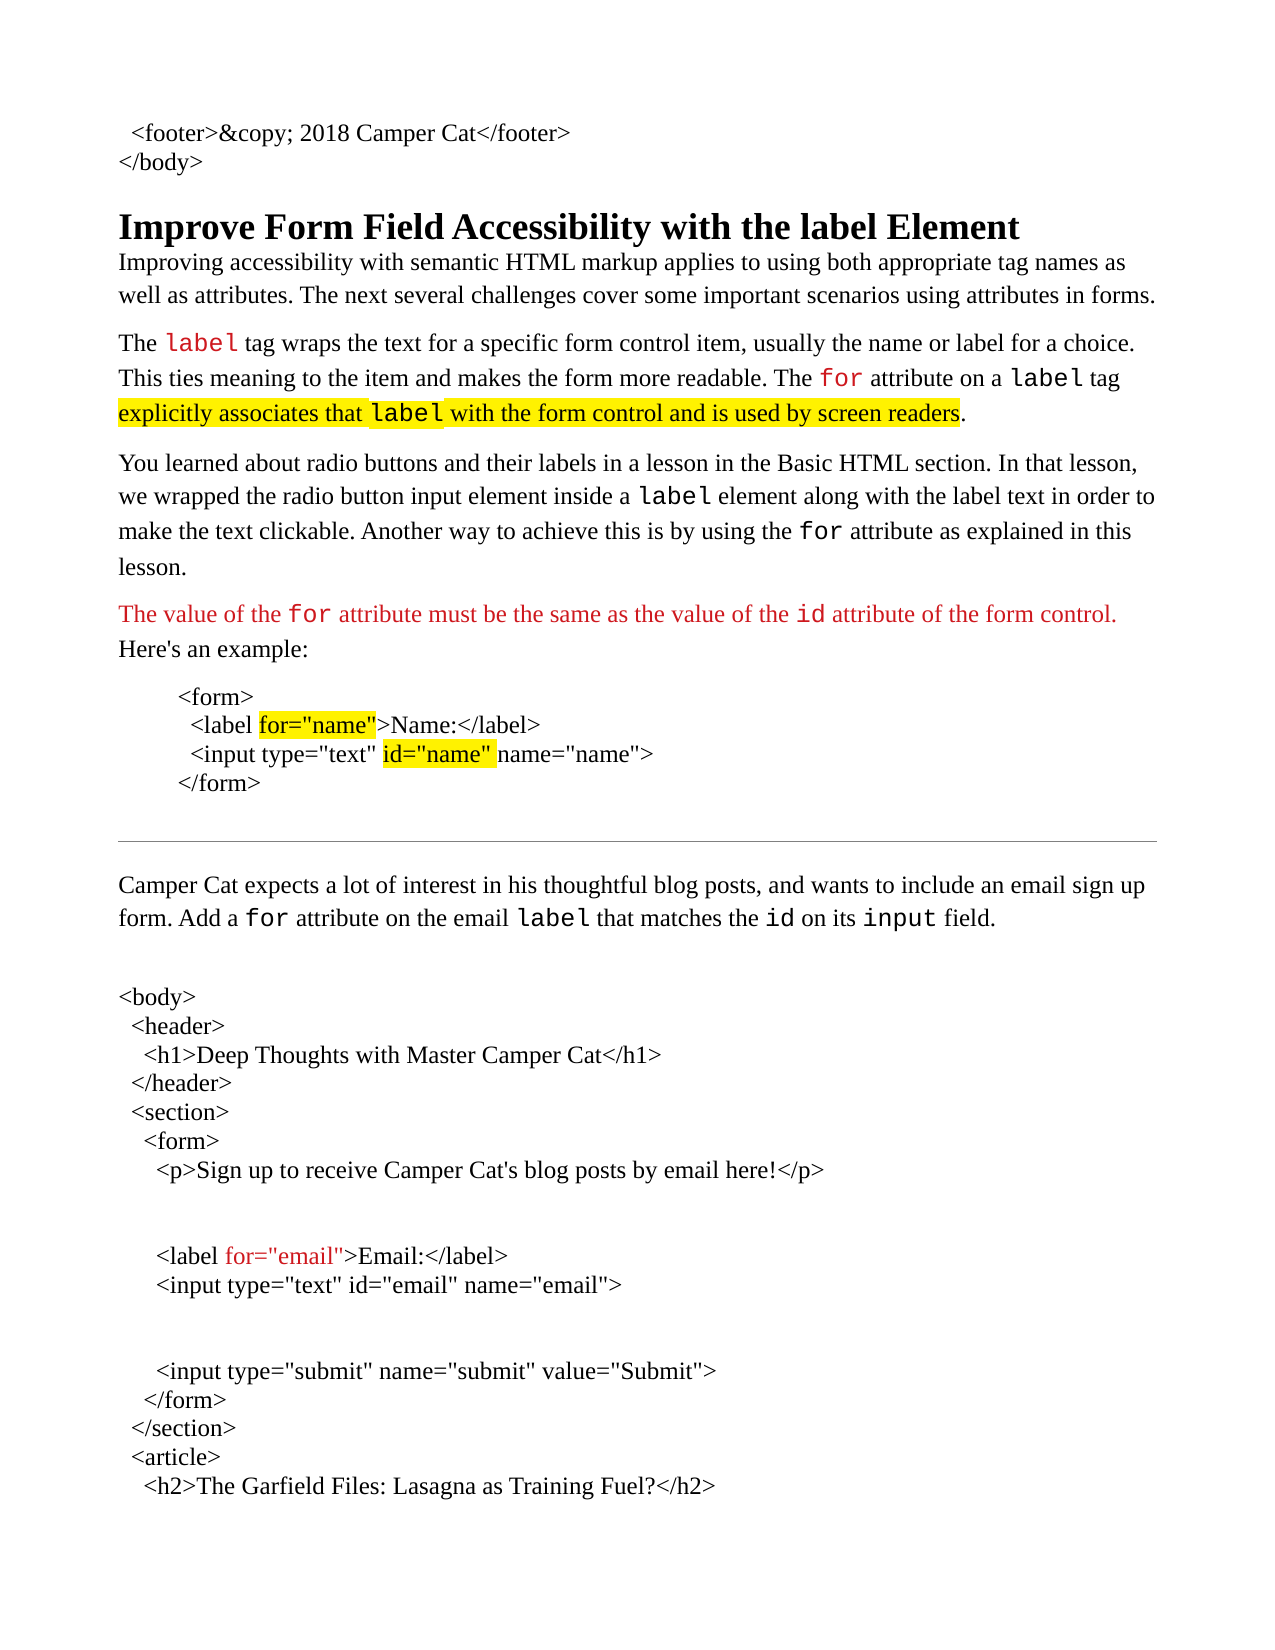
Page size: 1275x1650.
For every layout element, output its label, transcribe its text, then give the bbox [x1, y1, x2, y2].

text <body> [118, 982, 1157, 1011]
text <input type="submit" name="submit" value="Submit"> [118, 1356, 1157, 1385]
text The label tag wraps the text for a specific form control item, usually the name or label for a choice. This ties meaning to the item and makes the form more readable. The for attribute on a label tag explicitly associates that label with the form control and is used by screen readers. [118, 328, 1157, 429]
text <label for="email">Email:</label> [118, 1241, 1157, 1270]
text Camper Cat expects a lot of interest in his thoughtful blog posts, and wants to include an email sign up form. Add a for attribute on the email label that matches the id on its input field. [118, 871, 1157, 934]
text <section> [118, 1097, 1157, 1126]
text </header> [118, 1068, 1157, 1097]
subtitle Improve Form Field Accessibility with the label Element [118, 204, 1157, 247]
text <header> [118, 1011, 1157, 1040]
text </section> [118, 1413, 1157, 1442]
text <form> <label for="name">Name:</label> <input type="text" id="name" name="name"> </form> [177, 682, 1098, 797]
text The value of the for attribute must be the same as the value of the id attribute of the form control. Here's an example: [118, 599, 1157, 663]
text <footer>&copy; 2018 Camper Cat</footer> [118, 118, 1157, 147]
text </form> [118, 1385, 1157, 1413]
text <p>Sign up to receive Camper Cat's blog posts by email here!</p> [118, 1155, 1157, 1183]
text <input type="text" id="email" name="email"> [118, 1270, 1157, 1298]
text <h2>The Garfield Files: Lasagna as Training Fuel?</h2> [118, 1471, 1157, 1500]
text Improving accessibility with semantic HTML markup applies to using both appropriate tag names as well as attributes. The next several challenges cover some important scenarios using attributes in forms. [118, 247, 1157, 309]
text You learned about radio buttons and their labels in a lesson in the Basic HTML section. In that lesson, we wrapped the radio button input element inside a label element along with the label text in order to make the text clickable. Another way to achieve this is by using the for attribute as explained in this lesson. [118, 448, 1157, 580]
text <article> [118, 1442, 1157, 1471]
text <form> [118, 1126, 1157, 1155]
text </body> [118, 147, 1157, 176]
text <h1>Deep Thoughts with Master Camper Cat</h1> [118, 1040, 1157, 1068]
